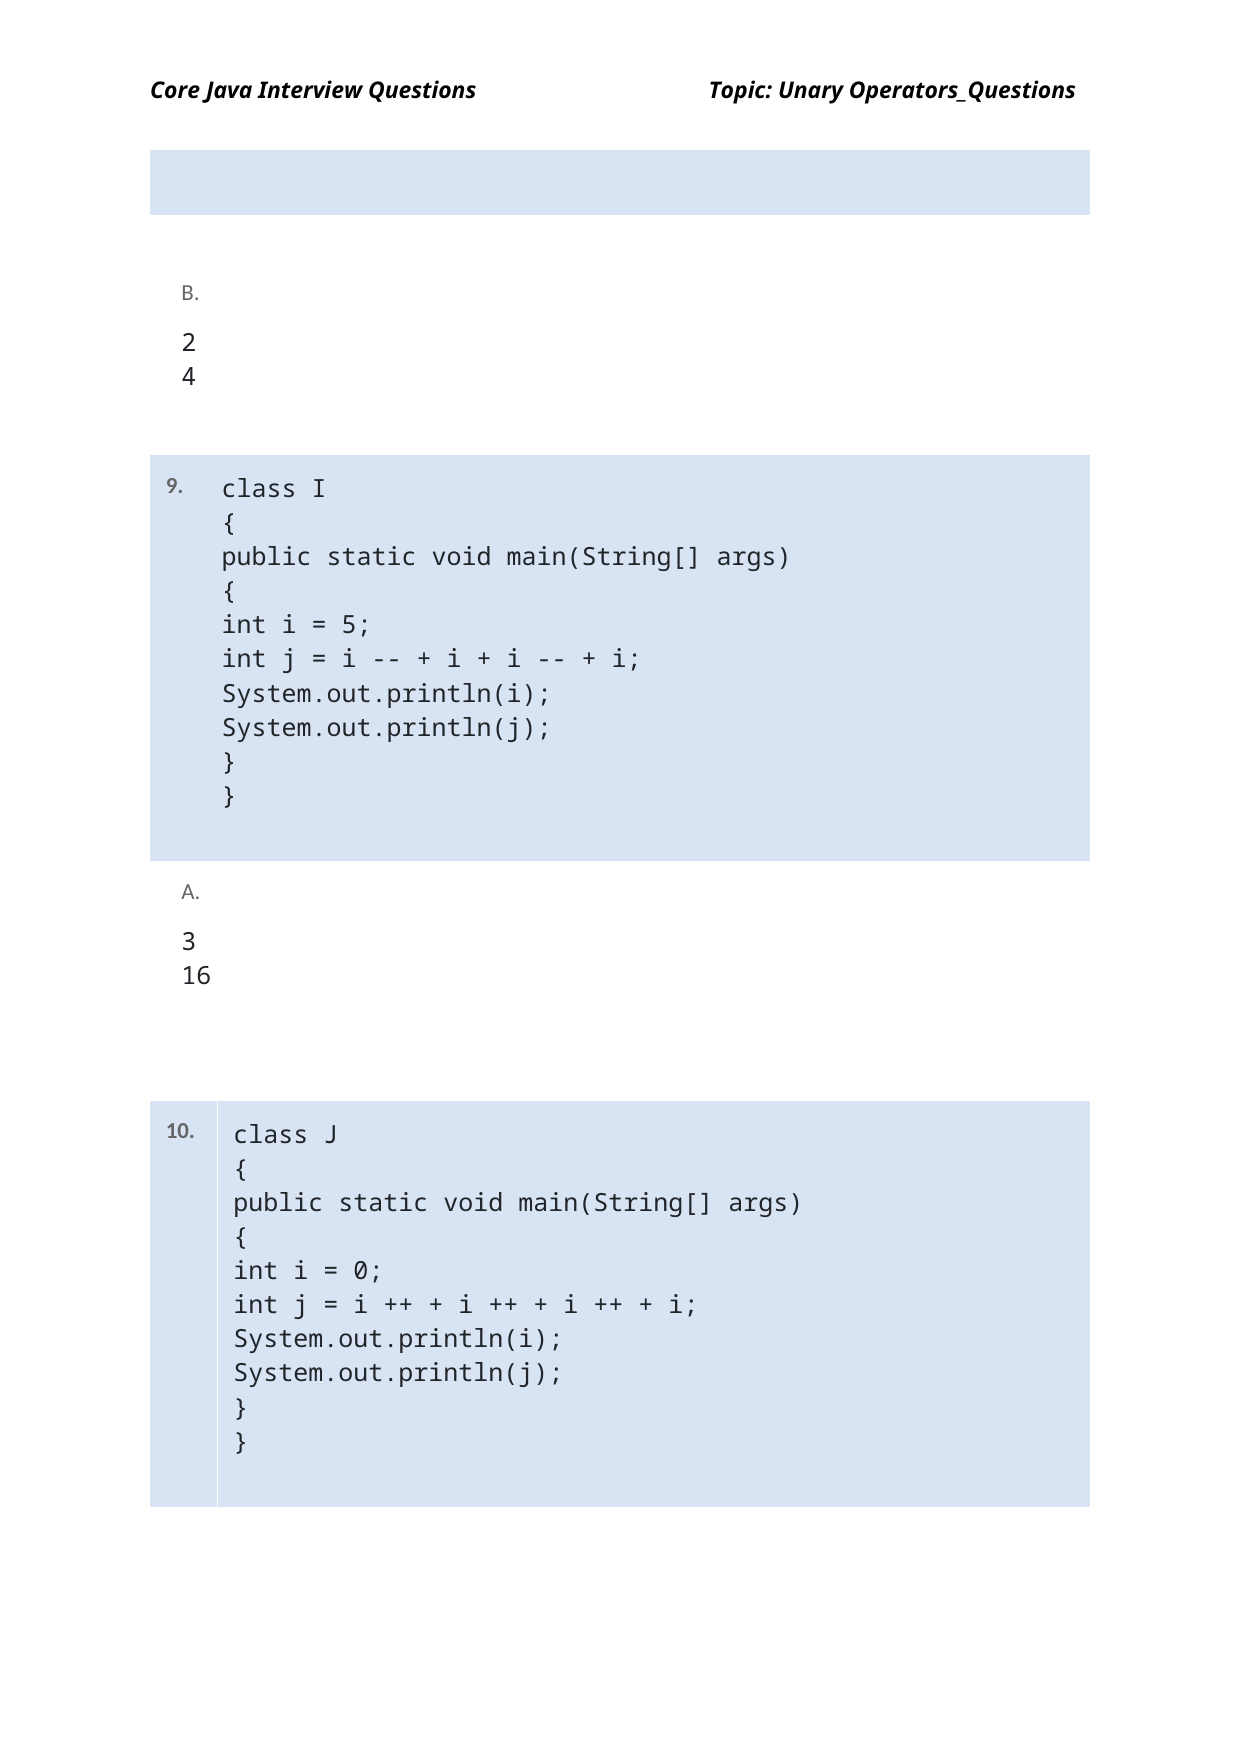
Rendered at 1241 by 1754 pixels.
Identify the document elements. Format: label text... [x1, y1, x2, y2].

table_cell [150, 150, 204, 215]
table_header [181, 231, 242, 278]
table_header B. 2 4 [181, 278, 242, 393]
table_cell [150, 1507, 1090, 1585]
table_cell [204, 150, 1090, 215]
table_header [181, 992, 242, 1038]
table_header class I { public static void main(String[] args) { int i = 5; int j = i -- + i + i -- + i; System.out.println(i); System.out.println(j); } } [206, 455, 1090, 861]
table_cell 10. [150, 1101, 217, 1507]
table_header [181, 1523, 242, 1569]
table_cell class J { public static void main(String[] args) { int i = 0; int j = i ++ + i ++ + i ++ + i; System.out.println(i); System.out.println(j); } } [218, 1101, 1090, 1507]
table_header [181, 1039, 241, 1085]
table_header [181, 393, 241, 439]
table_header 9. [150, 455, 206, 861]
table_header A. 3 16 [181, 877, 242, 992]
table_cell [150, 861, 1090, 1101]
table_cell [150, 215, 1090, 455]
